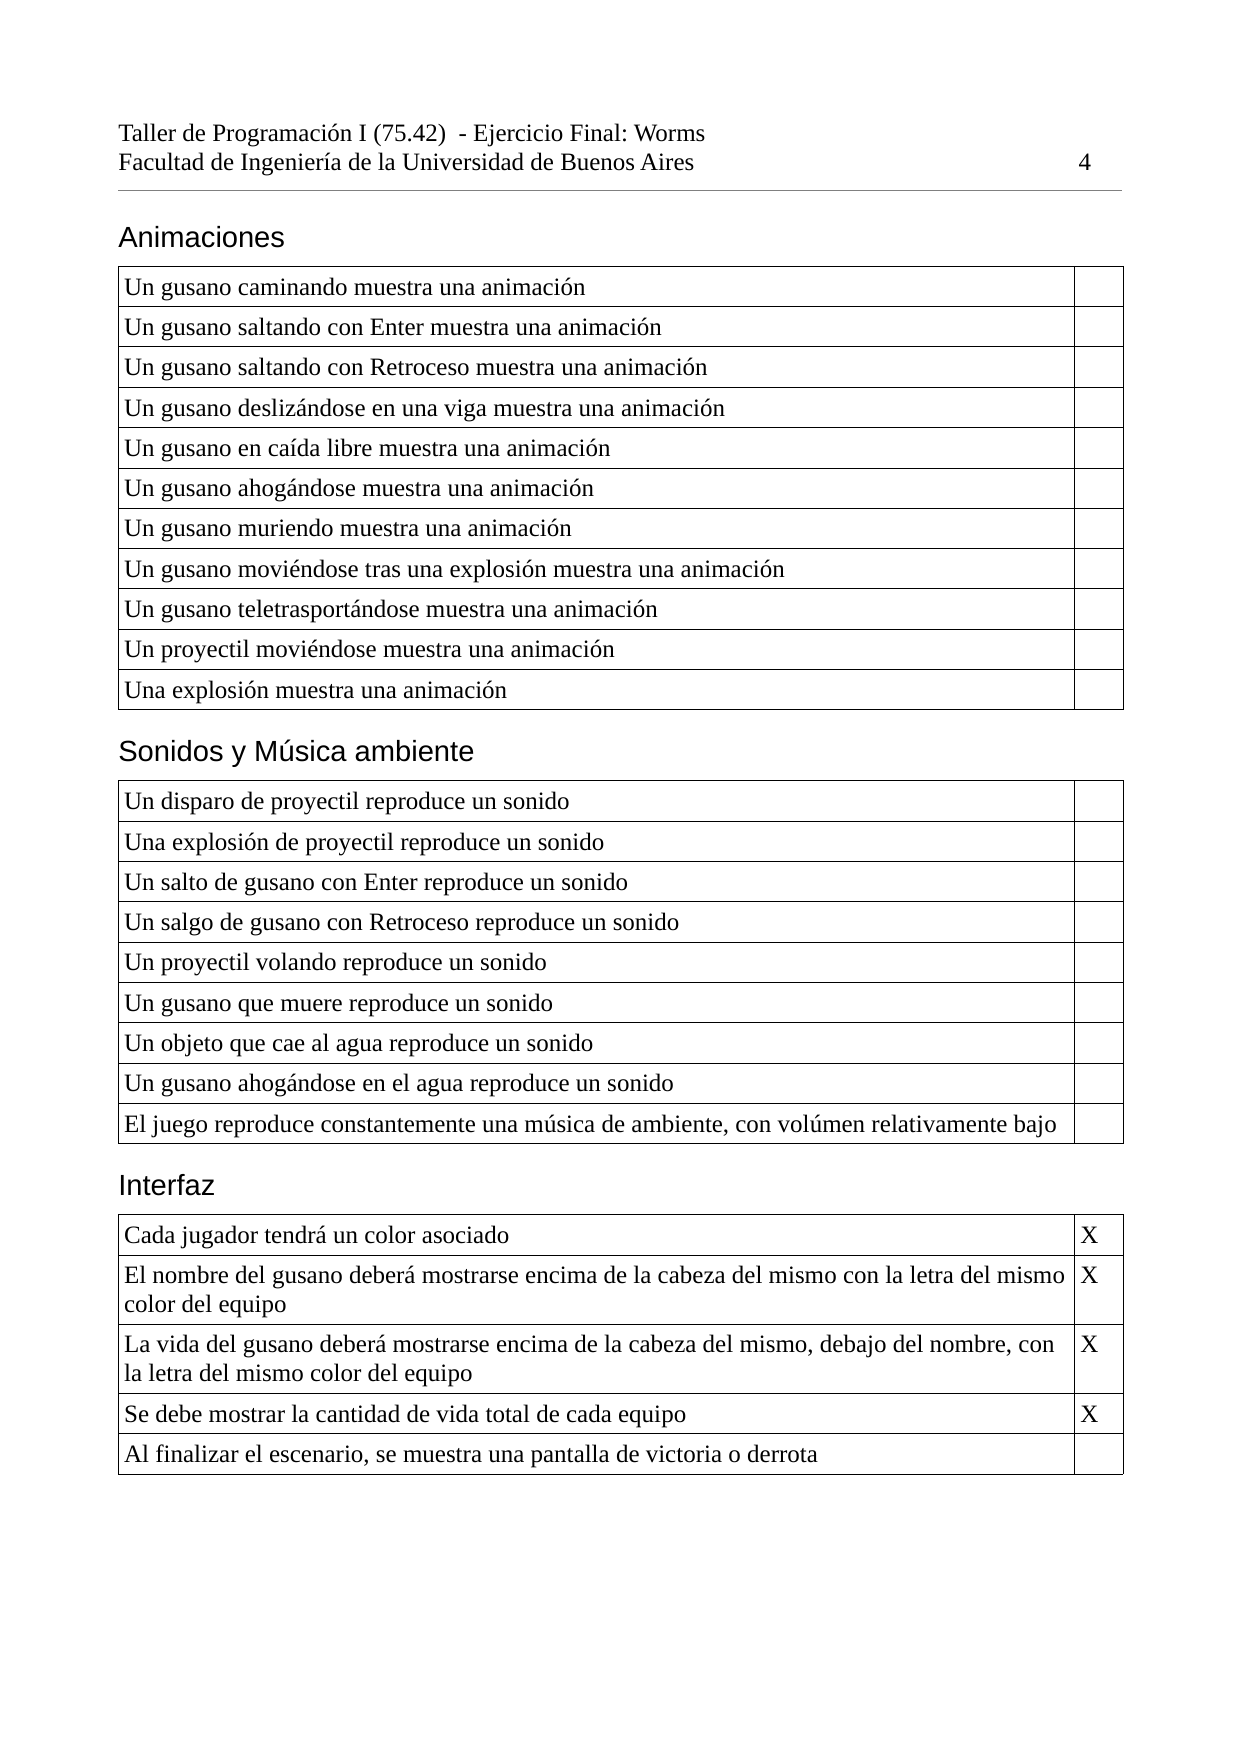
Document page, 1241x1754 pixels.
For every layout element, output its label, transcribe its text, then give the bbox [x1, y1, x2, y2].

table_cell [1075, 469, 1123, 508]
table_cell [1075, 943, 1123, 982]
table_cell Un objeto que cae al agua reproduce un sonido [119, 1023, 1074, 1063]
table_cell [1075, 670, 1123, 709]
table_header [1075, 267, 1123, 306]
table_cell Un proyectil volando reproduce un sonido [119, 943, 1074, 982]
table_cell Un gusano saltando con Enter muestra una animación [119, 307, 1074, 346]
table_cell Un salto de gusano con Enter reproduce un sonido [119, 862, 1074, 901]
table_cell [1075, 983, 1123, 1022]
table_header X [1075, 1215, 1123, 1255]
table_cell Un gusano teletrasportándose muestra una animación [119, 589, 1074, 629]
table_header [1075, 781, 1123, 821]
subtitle Animaciones [118, 220, 1122, 253]
table_cell [1075, 589, 1123, 629]
table_cell [1075, 1023, 1123, 1063]
table_header Un disparo de proyectil reproduce un sonido [119, 781, 1074, 821]
table_cell [1075, 1104, 1123, 1143]
table_cell Una explosión muestra una animación [119, 670, 1074, 709]
table_cell Un gusano moviéndose tras una explosión muestra una animación [119, 549, 1074, 588]
table_cell La vida del gusano deberá mostrarse encima de la cabeza del mismo, debajo del nombre, con la letra del mismo color del equipo [119, 1325, 1074, 1393]
table_cell Un gusano ahogándose muestra una animación [119, 469, 1074, 508]
table_cell [1075, 347, 1123, 387]
table_cell Un gusano deslizándose en una viga muestra una animación [119, 388, 1074, 427]
table_cell Una explosión de proyectil reproduce un sonido [119, 822, 1074, 861]
table_cell Un gusano en caída libre muestra una animación [119, 428, 1074, 467]
table_cell Un proyectil moviéndose muestra una animación [119, 630, 1074, 669]
table_cell [1075, 388, 1123, 427]
table_cell Un salgo de gusano con Retroceso reproduce un sonido [119, 902, 1074, 942]
table_cell [1075, 822, 1123, 861]
table_cell Se debe mostrar la cantidad de vida total de cada equipo [119, 1394, 1074, 1433]
table_cell X [1075, 1394, 1123, 1433]
table_cell [1075, 1434, 1123, 1473]
subtitle Sonidos y Música ambiente [118, 734, 1122, 768]
table_cell [1075, 428, 1123, 467]
table_cell El juego reproduce constantemente una música de ambiente, con volúmen relativamente bajo [119, 1104, 1074, 1143]
table_cell [1075, 1064, 1123, 1103]
table_cell [1075, 630, 1123, 669]
table_cell X [1075, 1325, 1123, 1393]
table_cell Al finalizar el escenario, se muestra una pantalla de victoria o derrota [119, 1434, 1074, 1473]
table_cell [1075, 902, 1123, 942]
table_cell X [1075, 1256, 1123, 1324]
table_cell Un gusano muriendo muestra una animación [119, 509, 1074, 548]
table_cell [1075, 549, 1123, 588]
table_cell [1075, 862, 1123, 901]
table_cell [1075, 307, 1123, 346]
table_header Un gusano caminando muestra una animación [119, 267, 1074, 306]
table_cell [1075, 509, 1123, 548]
table_header Cada jugador tendrá un color asociado [119, 1215, 1074, 1255]
table_cell Un gusano que muere reproduce un sonido [119, 983, 1074, 1022]
table_cell Un gusano ahogándose en el agua reproduce un sonido [119, 1064, 1074, 1103]
table_cell El nombre del gusano deberá mostrarse encima de la cabeza del mismo con la letra del mismo color del equipo [119, 1256, 1074, 1324]
table_cell Un gusano saltando con Retroceso muestra una animación [119, 347, 1074, 387]
subtitle Interfaz [118, 1168, 1122, 1202]
